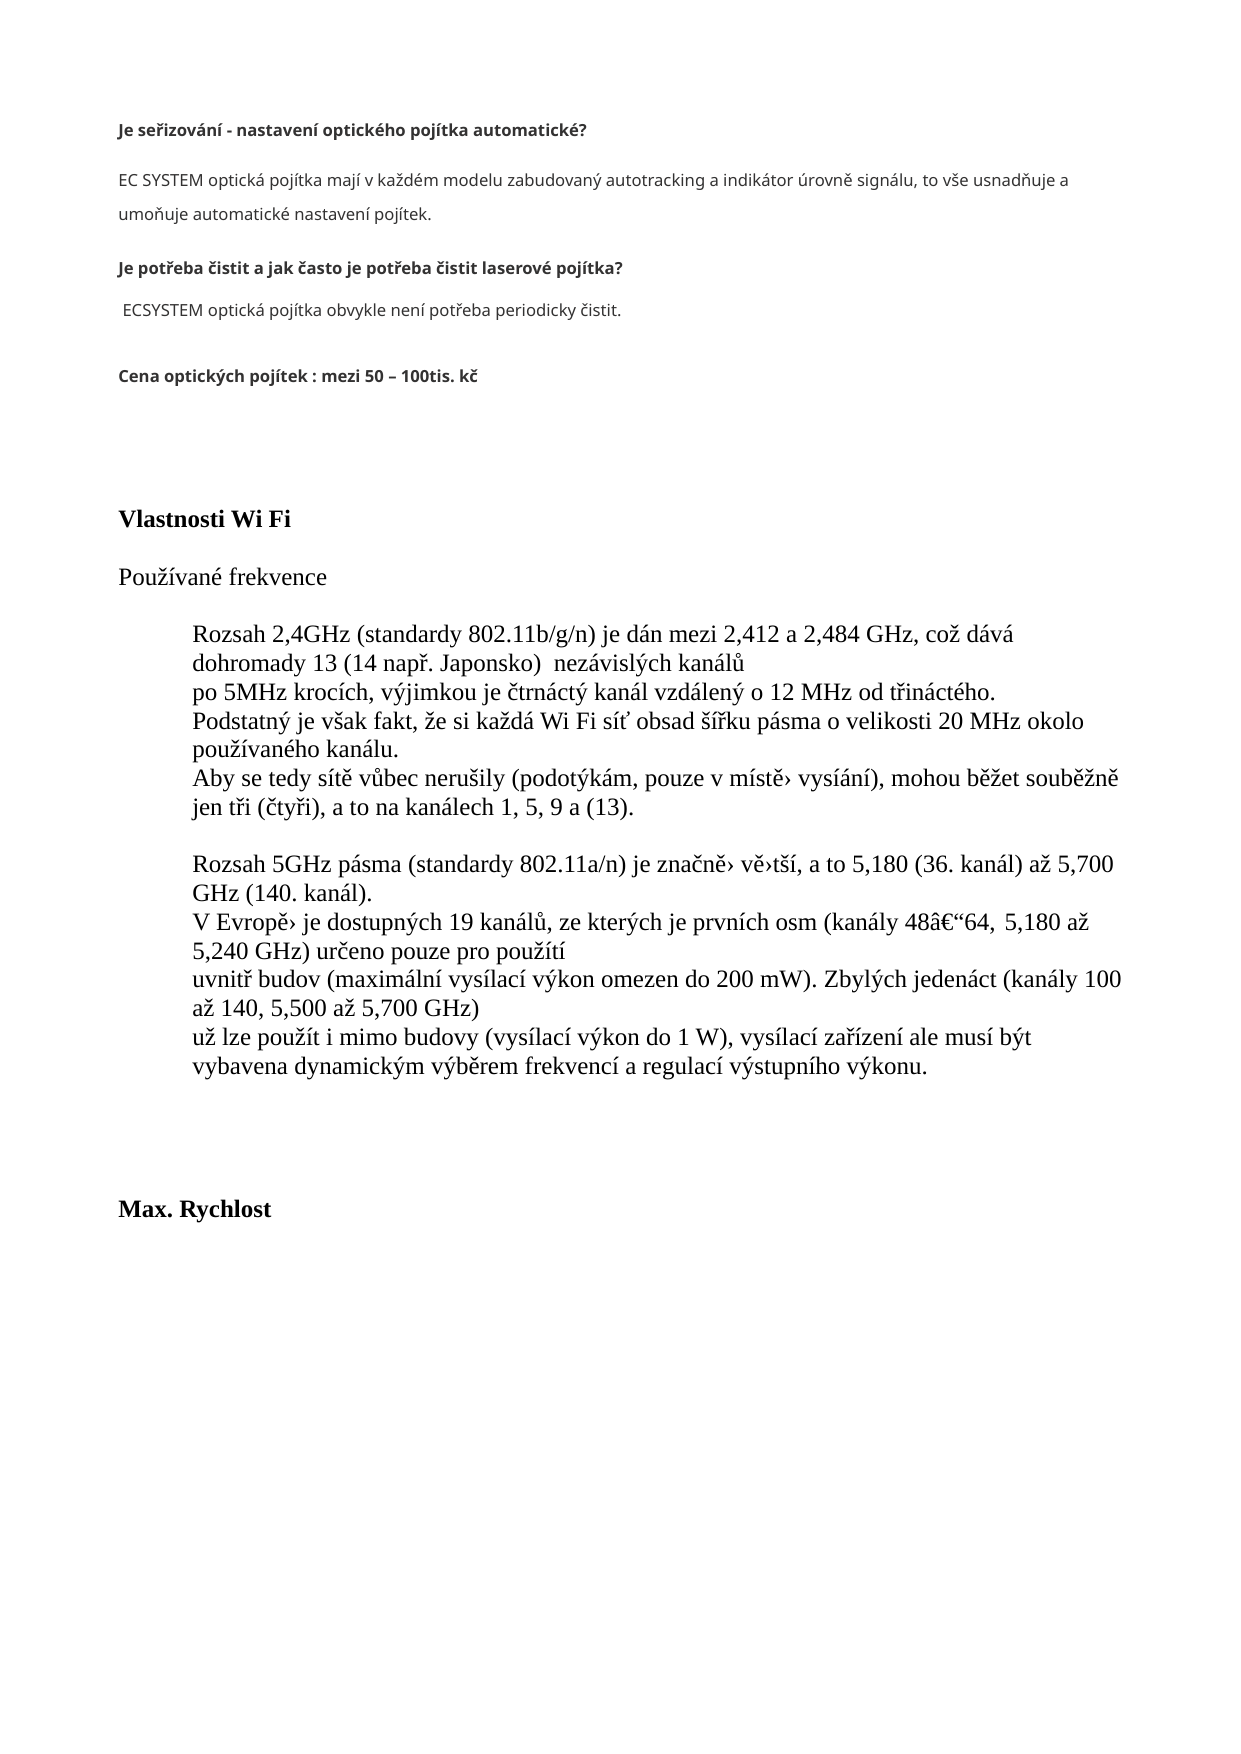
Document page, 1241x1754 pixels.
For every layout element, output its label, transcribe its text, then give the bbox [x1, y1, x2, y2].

text EC SYSTEM optická pojítka mají v každém modelu zabudovaný autotracking a indikátor úrovně signálu, to vše usnadňuje a umoňuje automatické nastavení pojítek. [118, 156, 1122, 225]
subtitle Je potřeba čistit a jak často je potřeba čistit laserové pojítka? [118, 256, 1122, 279]
text Cena optických pojítek : mezi 50 – 100tis. kč [118, 353, 1122, 387]
text Aby se tedy sítě vůbec nerušily (podotýkám, pouze v místě› vysíání), mohou běžet souběžně jen tři (čtyři), a to na kanálech 1, 5, 9 a (13). [118, 763, 1122, 821]
text Max. Rychlost [118, 1194, 1122, 1223]
text ECSYSTEM optická pojítka obvykle není potřeba periodicky čistit. [118, 287, 1122, 321]
text Vlastnosti Wi Fi [118, 504, 1122, 533]
text po 5MHz krocích, výjimkou je čtrnáctý kanál vzdálený o 12 MHz od třináctého. [118, 677, 1122, 706]
text Rozsah 5GHz pásma (standardy 802.11a/n) je značně› vě›tší­, a to 5,180 (36. kanál) až 5,700 GHz (140. kanál). [118, 849, 1122, 907]
text V Evropě› je dostupných 19 kanálů, ze kterých je první­ch osm (kanály 48â€“64, 5,180 až 5,240 GHz) určeno pouze pro použítí [118, 907, 1122, 964]
text Podstatný je však fakt, že si každá Wi Fi síť obsad šířku pásma o velikosti 20 MHz okolo používaného kanálu. [118, 706, 1122, 763]
text Rozsah 2,4GHz (standardy 802.11b/g/n) je dán mezi 2,412 a 2,484 GHz, což dává dohromady 13 (14 např. Japonsko) nezávislých kanálů [118, 619, 1122, 677]
text už lze použít i mimo budovy (vysílací výkon do 1 W), vysílací zařízení ale musí být vybavena dynamickým výběrem frekvencí a regulací výstupního výkonu. [118, 1022, 1122, 1079]
text uvnitř budov (maximální vysílací výkon omezen do 200 mW). Zbylých jedenáct (kanály 100 až 140, 5,500 až 5,700 GHz) [118, 964, 1122, 1022]
text Používané frekvence [118, 562, 1122, 591]
subtitle Je seřizování - nastavení optického pojítka automatické? [118, 118, 1122, 141]
